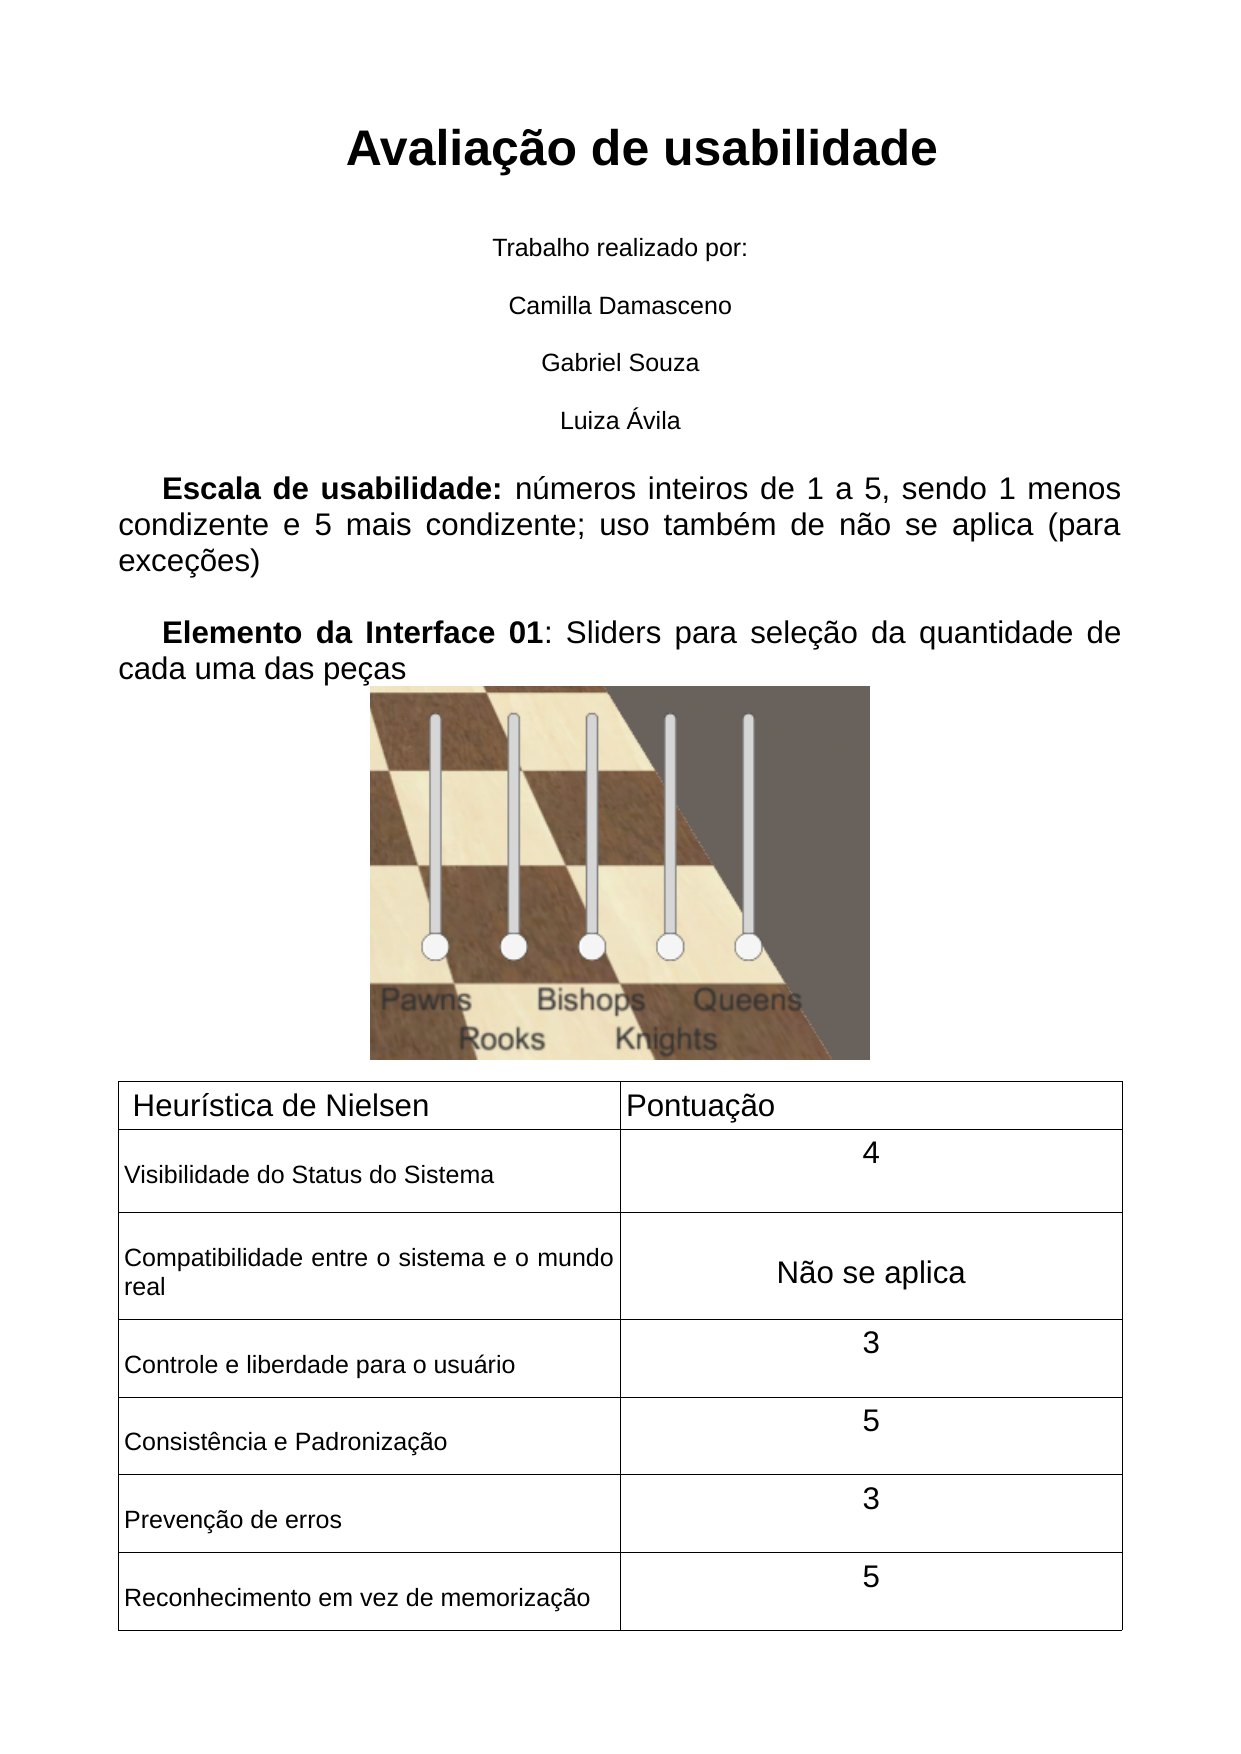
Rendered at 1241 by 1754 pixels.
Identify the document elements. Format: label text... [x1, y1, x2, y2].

table_header Pontuação [621, 1082, 1122, 1129]
table_header Heurística de Nielsen [119, 1082, 620, 1129]
table_cell 5 [621, 1398, 1122, 1474]
table_cell 3 [621, 1475, 1122, 1552]
text Escala de usabilidade: números inteiros de 1 a 5, sendo 1 menos condizente e 5 mais condizente; uso também de não se aplica (para exceções) [118, 470, 1122, 578]
picture [370, 686, 870, 1060]
table_cell Consistência e Padronização [119, 1398, 620, 1474]
text Avaliação de usabilidade [118, 118, 1122, 176]
table_cell Prevenção de erros [119, 1475, 620, 1552]
text Luiza Ávila [118, 406, 1122, 434]
table_cell 4 [621, 1130, 1122, 1212]
text Elemento da Interface 01: Sliders para seleção da quantidade de cada uma das peças [118, 614, 1122, 686]
table_cell Reconhecimento em vez de memorização [119, 1553, 620, 1630]
text Camilla Damasceno [118, 291, 1122, 319]
table_cell Não se aplica [621, 1213, 1122, 1319]
table_cell Compatibilidade entre o sistema e o mundo real [119, 1213, 620, 1319]
table_cell Controle e liberdade para o usuário [119, 1320, 620, 1397]
table_cell Visibilidade do Status do Sistema [119, 1130, 620, 1212]
text Gabriel Souza [118, 348, 1122, 377]
text Trabalho realizado por: [118, 233, 1122, 262]
table_cell 3 [621, 1320, 1122, 1397]
table_cell 5 [621, 1553, 1122, 1630]
